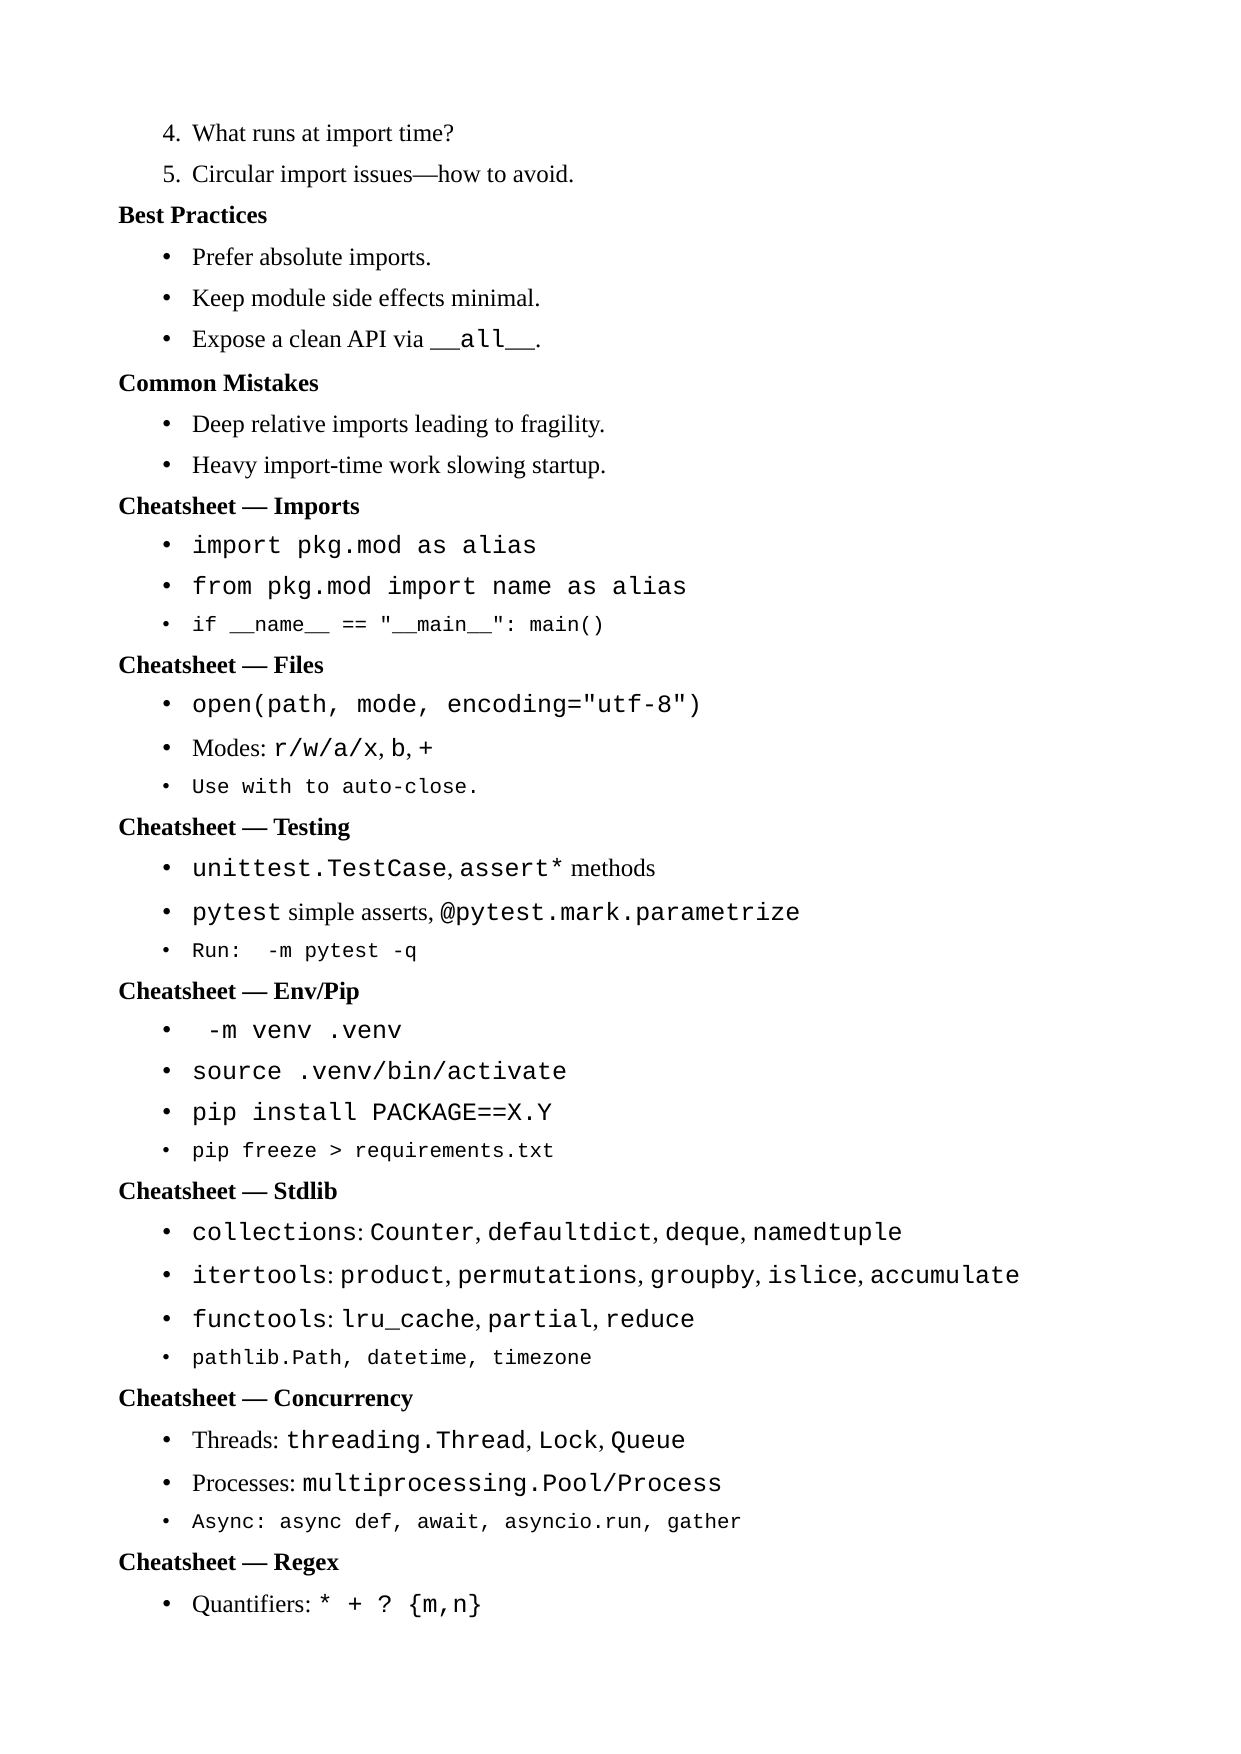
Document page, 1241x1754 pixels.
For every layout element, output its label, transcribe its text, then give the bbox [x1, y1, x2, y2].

list collections: Counter, defaultdict, deque, namedtuple [162, 1217, 1122, 1248]
list Prefer absolute imports. [162, 242, 1122, 271]
list Processes: multiprocessing.Pool/Process [162, 1468, 1122, 1499]
list pytest simple asserts, @pytest.mark.parametrize [162, 897, 1122, 927]
list Circular import issues—how to avoid. [162, 159, 1122, 188]
text Common Mistakes [118, 368, 1122, 396]
list functools: lru_cache, partial, reduce [162, 1304, 1122, 1335]
list Async: async def, await, asyncio.run, gather [162, 1511, 1122, 1535]
text Cheatsheet — Imports [118, 491, 1122, 520]
text Cheatsheet — Regex [118, 1547, 1122, 1576]
text Cheatsheet — Env/Pip [118, 976, 1122, 1005]
list pathlib.Path, datetime, timezone [162, 1347, 1122, 1371]
list pip freeze > requirements.txt [162, 1140, 1122, 1163]
list Threads: threading.Thread, Lock, Queue [162, 1425, 1122, 1456]
list Expose a clean API via __all__. [162, 324, 1122, 355]
list Keep module side effects minimal. [162, 283, 1122, 312]
text Cheatsheet — Stdlib [118, 1176, 1122, 1205]
list import pkg.mod as alias [162, 533, 1122, 561]
list if __name__ == "__main__": main() [162, 614, 1122, 638]
text Cheatsheet — Concurrency [118, 1383, 1122, 1412]
list unittest.TestCase, assert* methods [162, 853, 1122, 884]
text Cheatsheet — Files [118, 651, 1122, 679]
text Cheatsheet — Testing [118, 812, 1122, 841]
list Quantifiers: * + ? {m,n} [162, 1589, 1122, 1619]
list from pkg.mod import name as alias [162, 573, 1122, 602]
list What runs at import time? [162, 118, 1122, 147]
list Modes: r/w/a/x, b, + [162, 733, 1122, 763]
list source .venv/bin/activate [162, 1058, 1122, 1087]
text Best Practices [118, 201, 1122, 229]
list pip install PACKAGE==X.Y [162, 1099, 1122, 1127]
list Heavy import-time work slowing startup. [162, 450, 1122, 479]
list open(path, mode, encoding="utf-8") [162, 692, 1122, 720]
list -m venv .venv [162, 1017, 1122, 1046]
list Run: -m pytest -q [162, 940, 1122, 964]
list Use with to auto-close. [162, 776, 1122, 799]
list Deep relative imports leading to fragility. [162, 409, 1122, 438]
list itertools: product, permutations, groupby, islice, accumulate [162, 1261, 1122, 1291]
